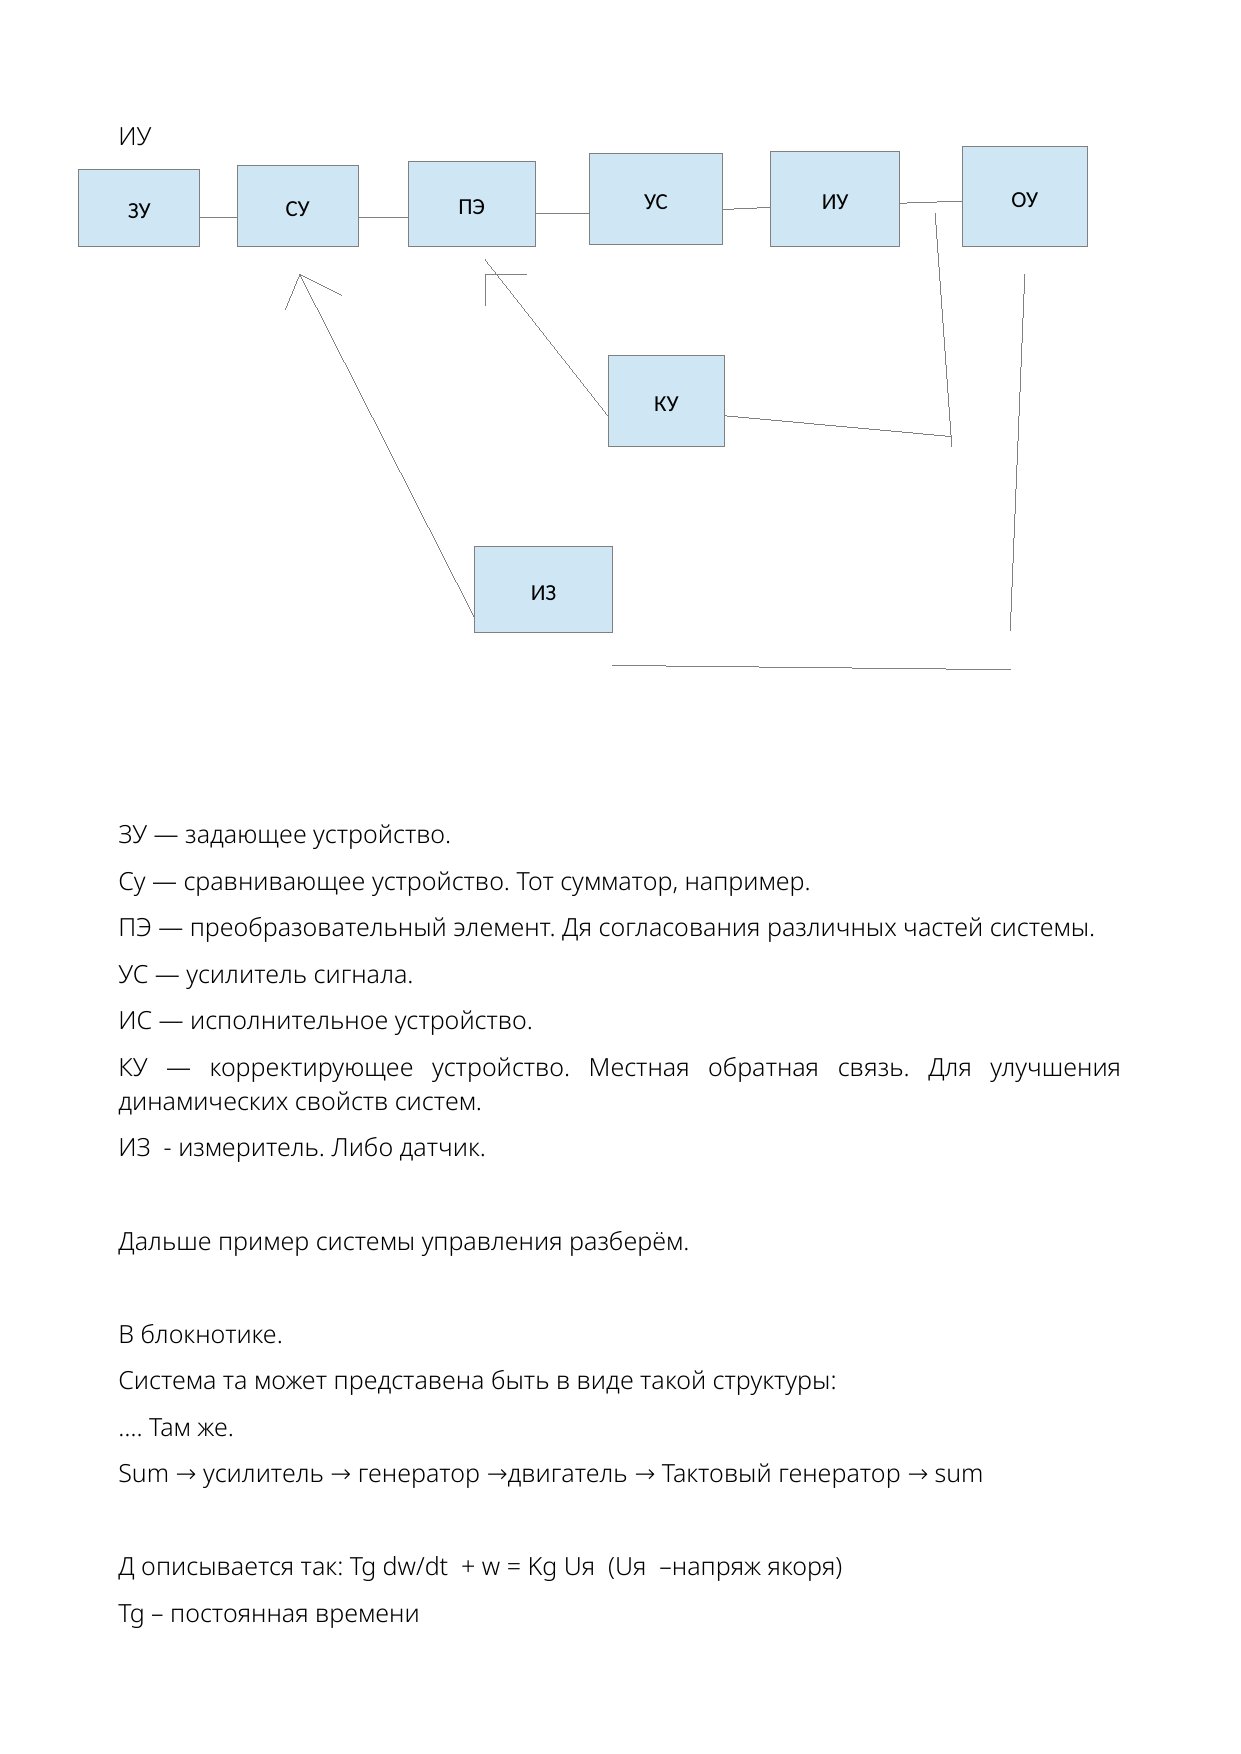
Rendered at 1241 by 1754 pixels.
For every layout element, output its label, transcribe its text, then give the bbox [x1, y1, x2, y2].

text Tg – постоянная времени [118, 1596, 1122, 1630]
text Sum → усилитель → генератор →двигатель → Тактовый генератор → sum [118, 1456, 1122, 1490]
text УС — усилитель сигнала. [118, 956, 1122, 990]
text ИЗ - измеритель. Либо датчик. [118, 1130, 1122, 1164]
text Система та может представена быть в виде такой структуры: [118, 1363, 1122, 1397]
text ЗУ — задающее устройство. [118, 817, 1122, 851]
text Дальше пример системы управления разберём. [118, 1223, 1122, 1257]
text ИУ [118, 118, 1122, 152]
text КУ — корректирующее устройство. Местная обратная связь. Для улучшения динамических свойств систем. [118, 1049, 1122, 1117]
text Су — сравнивающее устройство. Тот сумматор, например. [118, 863, 1122, 897]
text ИС — исполнительное устройство. [118, 1003, 1122, 1037]
text …. Там же. [118, 1409, 1122, 1443]
text В блокнотике. [118, 1316, 1122, 1350]
text Д описывается так: Tg dw/dt + w = Kg Uя (Uя –напряж якоря) [118, 1549, 1122, 1583]
text ПЭ — преобразовательный элемент. Дя согласования различных частей системы. [118, 910, 1122, 944]
